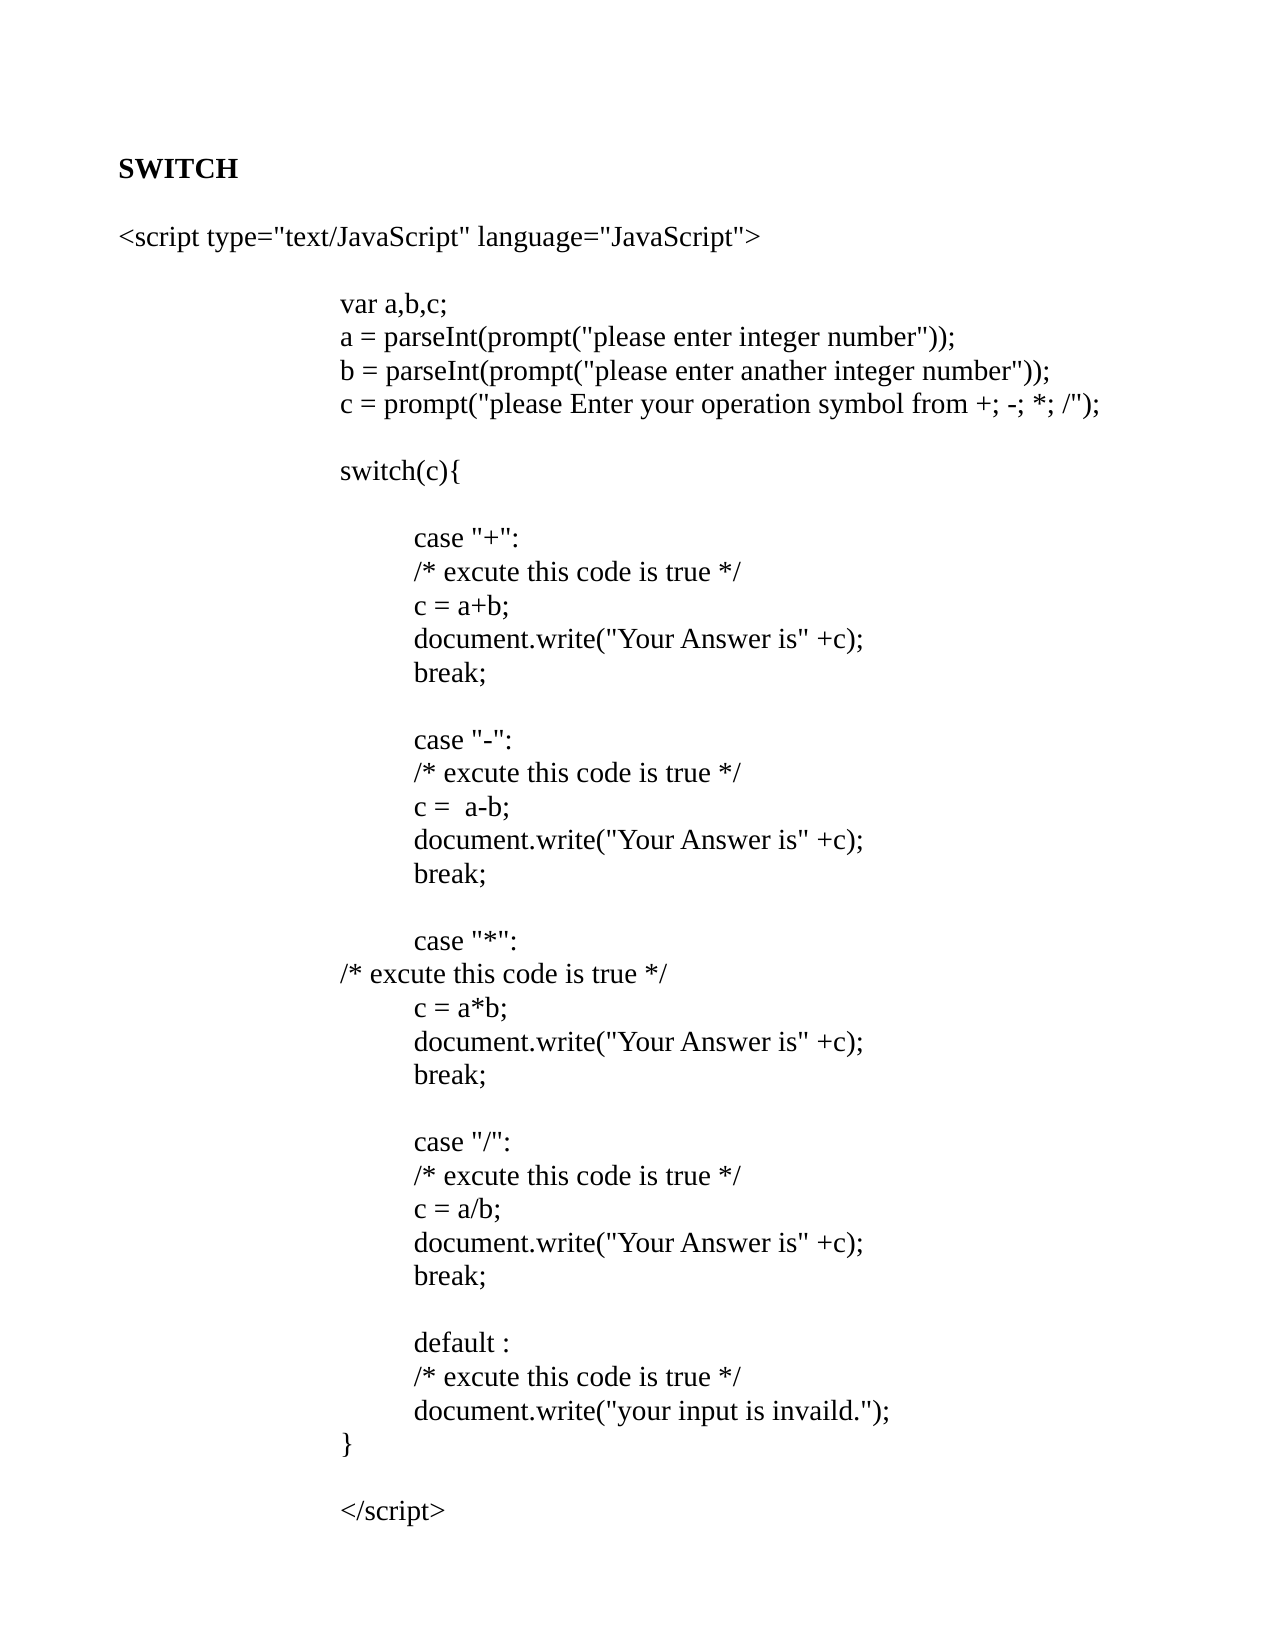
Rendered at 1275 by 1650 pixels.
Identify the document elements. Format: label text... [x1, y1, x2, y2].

text /* excute this code is true */ [118, 1359, 1157, 1393]
text c = a+b; [118, 588, 1157, 621]
text switch(c){ [118, 453, 1157, 487]
text <script type="text/JavaScript" language="JavaScript"> [118, 219, 1157, 252]
text document.write("Your Answer is" +c); [118, 822, 1157, 856]
text /* excute this code is true */ [118, 755, 1157, 789]
text /* excute this code is true */ [118, 554, 1157, 588]
text </script> [118, 1493, 1157, 1527]
text document.write("Your Answer is" +c); [118, 621, 1157, 655]
text a = parseInt(prompt("please enter integer number")); [118, 319, 1157, 353]
text default : [118, 1326, 1157, 1359]
text break; [118, 1258, 1157, 1292]
text document.write("Your Answer is" +c); [118, 1225, 1157, 1258]
text c = a*b; [118, 990, 1157, 1024]
text b = parseInt(prompt("please enter anather integer number")); [118, 353, 1157, 386]
text case "-": [118, 722, 1157, 755]
text case "+": [118, 521, 1157, 554]
text } [118, 1426, 1157, 1460]
text break; [118, 856, 1157, 889]
text SWITCH [118, 152, 1157, 185]
text /* excute this code is true */ [118, 957, 1157, 990]
text case "/": [118, 1124, 1157, 1158]
text case "*": [118, 923, 1157, 957]
text c = a/b; [118, 1191, 1157, 1225]
text c = a-b; [118, 789, 1157, 822]
text /* excute this code is true */ [118, 1158, 1157, 1191]
text document.write("your input is invaild."); [118, 1393, 1157, 1426]
text break; [118, 1057, 1157, 1091]
text var a,b,c; [118, 286, 1157, 319]
text document.write("Your Answer is" +c); [118, 1024, 1157, 1057]
text c = prompt("please Enter your operation symbol from +; -; *; /"); [118, 386, 1157, 420]
text break; [118, 655, 1157, 688]
